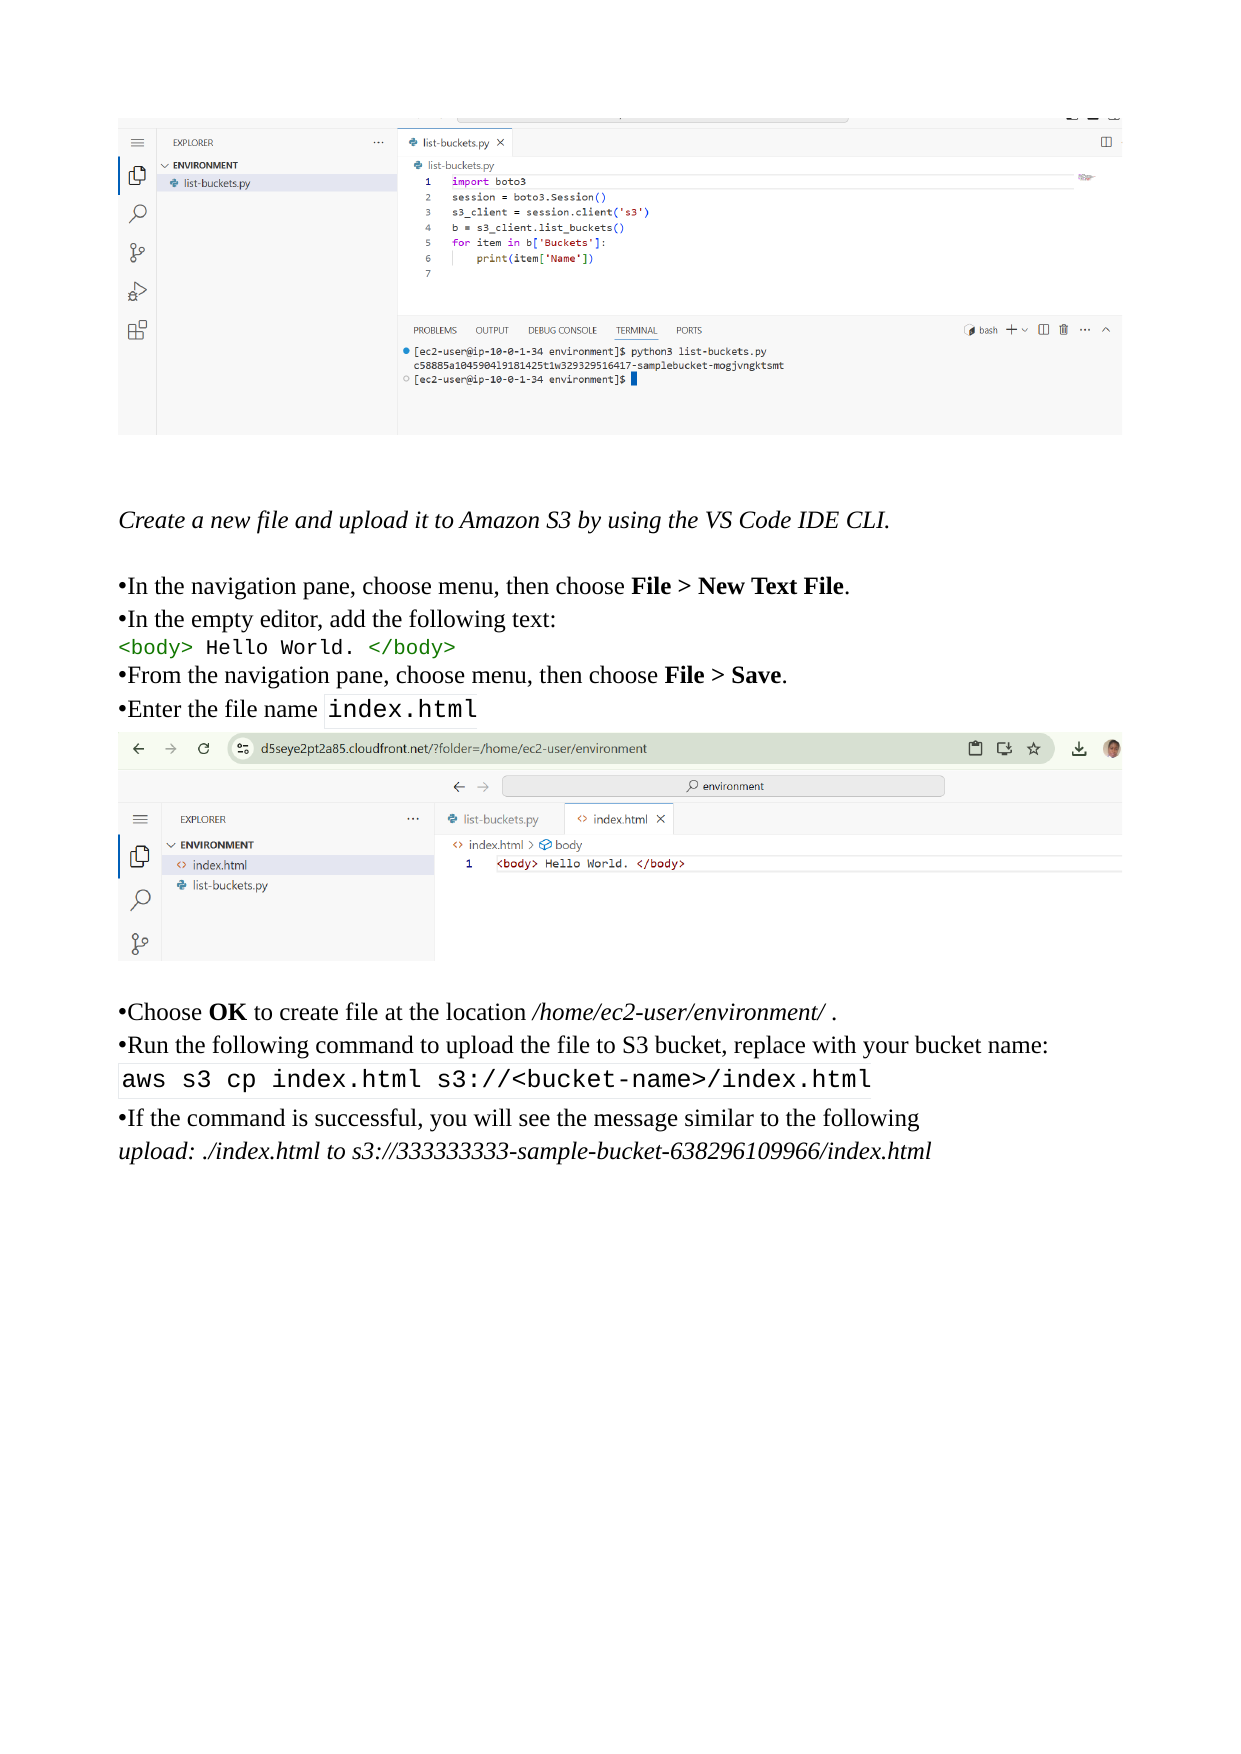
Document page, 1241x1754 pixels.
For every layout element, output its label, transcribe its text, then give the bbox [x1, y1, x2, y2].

picture [118, 732, 1123, 961]
list Choose OK to create file at the location /home/ec2-user/environment/ . [118, 997, 1122, 1026]
list From the navigation pane, choose menu, then choose File > Save. [118, 660, 1122, 689]
list Run the following command to upload the file to S3 bucket, replace with your bucket name: [118, 1030, 1122, 1059]
text Create a new file and upload it to Amazon S3 by using the VS Code IDE CLI. [118, 505, 1122, 533]
list aws s3 cp index.html s3://<bucket-name>/index.html [119, 1063, 1122, 1098]
list upload: ./index.html to s3://333333333-sample-bucket-638296109966/index.html [118, 1136, 1122, 1164]
list Enter the file name index.html [118, 693, 1122, 728]
picture [118, 118, 1123, 435]
list In the navigation pane, choose menu, then choose File > New Text File. [118, 571, 1122, 599]
list <body> Hello World. </body> [118, 637, 1122, 660]
list If the command is successful, you will see the message similar to the following [118, 1103, 1122, 1131]
list In the empty editor, add the following text: [118, 604, 1122, 632]
